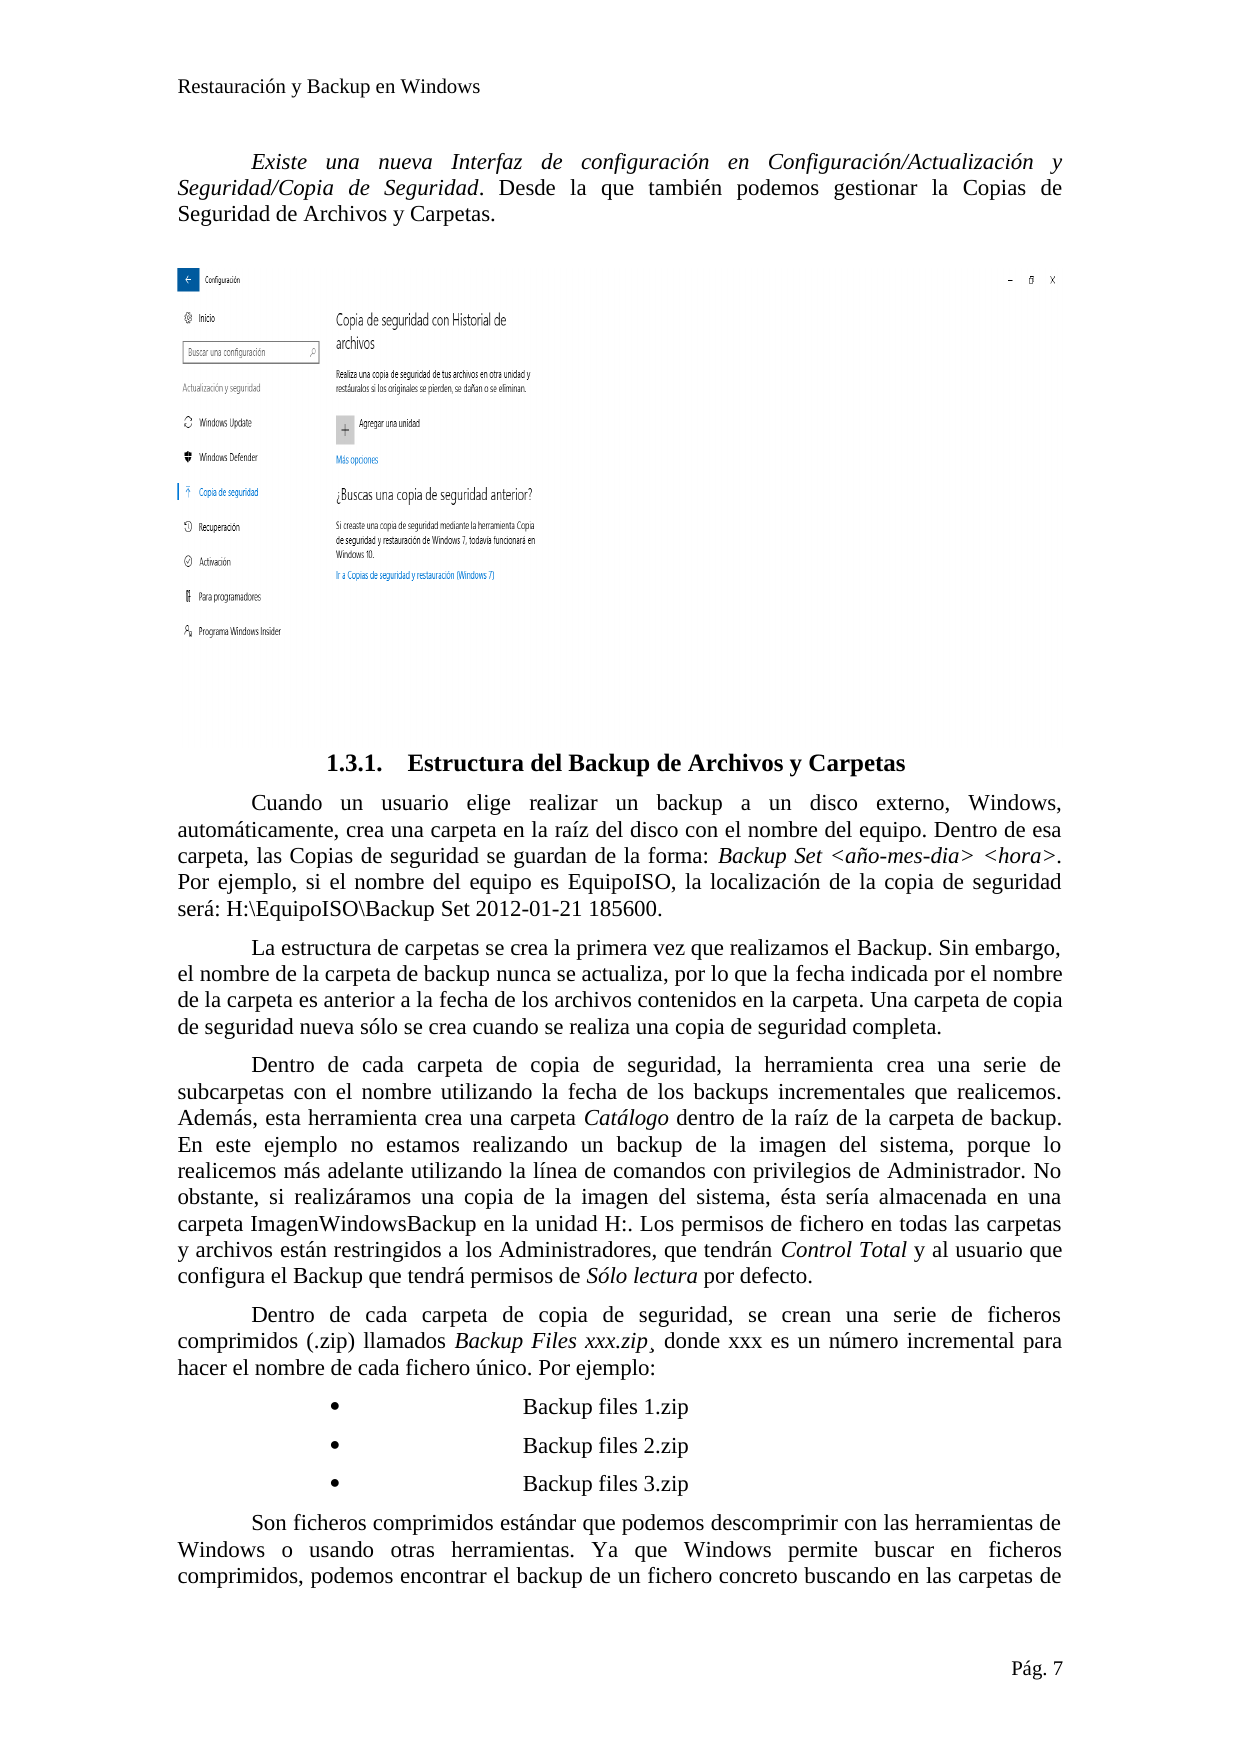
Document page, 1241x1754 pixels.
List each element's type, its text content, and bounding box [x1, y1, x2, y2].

text Dentro de cada carpeta de copia de seguridad, se crean una serie de ficheros comprimidos (.zip) llamados Backup Files xxx.zip¸ donde xxx es un número incremental para hacer el nombre de cada fichero único. Por ejemplo: [177, 1301, 1063, 1380]
list Backup files 3.zip [257, 1471, 1063, 1497]
list Backup files 2.zip [257, 1432, 1063, 1458]
list Estructura del Backup de Archivos y Carpetas [326, 748, 1063, 777]
text La estructura de carpetas se crea la primera vez que realizamos el Backup. Sin embargo, el nombre de la carpeta de backup nunca se actualiza, por lo que la fecha indicada por el nombre de la carpeta es anterior a la fecha de los archivos contenidos en la carpeta. Una carpeta de copia de seguridad nueva sólo se crea cuando se realiza una copia de seguridad completa. [177, 934, 1063, 1039]
text Cuando un usuario elige realizar un backup a un disco externo, Windows, automáticamente, crea una carpeta en la raíz del disco con el nombre del equipo. Dentro de esa carpeta, las Copias de seguridad se guardan de la forma: Backup Set <año-mes-dia> <hora>. Por ejemplo, si el nombre del equipo es EquipoISO, la localización de la copia de seguridad será: H:\EquipoISO\Backup Set 2012-01-21 185600. [177, 789, 1063, 921]
text Existe una nueva Interfaz de configuración en Configuración/Actualización y Seguridad/Copia de Seguridad. Desde la que también podemos gestionar la Copias de Seguridad de Archivos y Carpetas. [177, 148, 1063, 227]
list Backup files 1.zip [257, 1393, 1063, 1419]
picture [177, 268, 1063, 748]
text Dentro de cada carpeta de copia de seguridad, la herramienta crea una serie de subcarpetas con el nombre utilizando la fecha de los backups incrementales que realicemos. Además, esta herramienta crea una carpeta Catálogo dentro de la raíz de la carpeta de backup. En este ejemplo no estamos realizando un backup de la imagen del sistema, porque lo realicemos más adelante utilizando la línea de comandos con privilegios de Administrador. No obstante, si realizáramos una copia de la imagen del sistema, ésta sería almacenada en una carpeta ImagenWindowsBackup en la unidad H:. Los permisos de fichero en todas las carpetas y archivos están restringidos a los Administradores, que tendrán Control Total y al usuario que configura el Backup que tendrá permisos de Sólo lectura por defecto. [177, 1052, 1063, 1289]
text Son ficheros comprimidos estándar que podemos descomprimir con las herramientas de Windows o usando otras herramientas. Ya que Windows permite buscar en ficheros comprimidos, podemos encontrar el backup de un fichero concreto buscando en las carpetas de [177, 1509, 1063, 1588]
